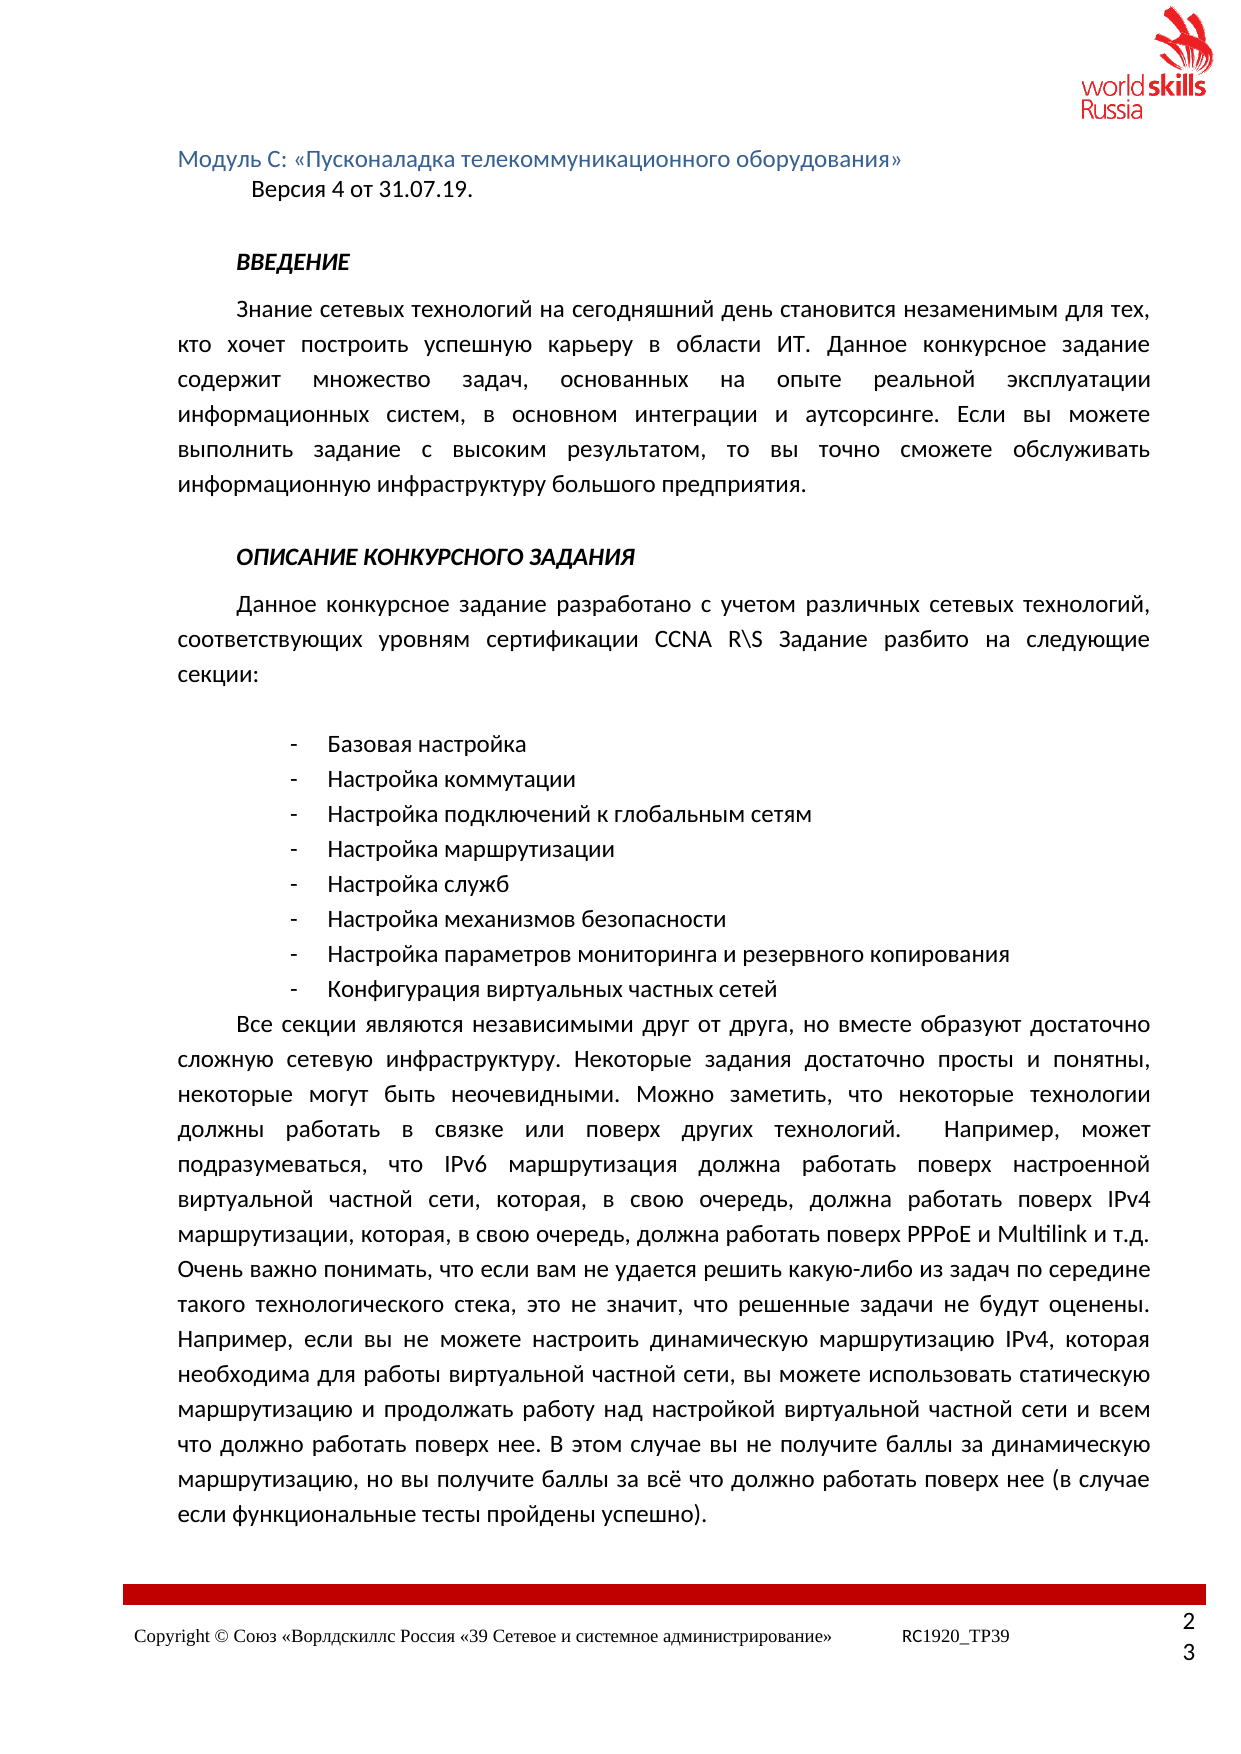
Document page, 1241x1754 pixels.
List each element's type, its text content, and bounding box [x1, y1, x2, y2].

text Все секции являются независимыми друг от друга, но вместе образуют достаточно сложную сетевую инфраструктуру. Некоторые задания достаточно просты и понятны, некоторые могут быть неочевидными. Можно заметить, что некоторые технологии должны работать в связке или поверх других технологий. Например, может подразумеваться, что IPv6 маршрутизация должна работать поверх настроенной виртуальной частной сети, которая, в свою очередь, должна работать поверх IPv4 маршрутизации, которая, в свою очередь, должна работать поверх PPPoE и Multilink и т.д. Очень важно понимать, что если вам не удается решить какую-либо из задач по середине такого технологического стека, это не значит, что решенные задачи не будут оценены. Например, если вы не можете настроить динамическую маршрутизацию IPv4, которая необходима для работы виртуальной частной сети, вы можете использовать статическую маршрутизацию и продолжать работу над настройкой виртуальной частной сети и всем что должно работать поверх нее. В этом случае вы не получите баллы за динамическую маршрутизацию, но вы получите баллы за всё что должно работать поверх нее (в случае если функциональные тесты пройдены успешно). [177, 1009, 1152, 1529]
subtitle ОПИСАНИЕ КОНКУРСНОГО ЗАДАНИЯ [177, 541, 1152, 572]
text Данное конкурсное задание разработано с учетом различных сетевых технологий, соответствующих уровням сертификации CCNA R\S Задание разбито на следующие секции: [177, 589, 1152, 689]
picture [1081, 5, 1239, 119]
text Знание сетевых технологий на сегодняшний день становится незаменимым для тех, кто хочет построить успешную карьеру в области ИТ. Данное конкурсное задание содержит множество задач, основанных на опыте реальной эксплуатации информационных систем, в основном интеграции и аутсорсинге. Если вы можете выполнить задание с высоким результатом, то вы точно сможете обслуживать информационную инфраструктуру большого предприятия. [177, 294, 1152, 499]
list Конфигурация виртуальных частных сетей [290, 974, 1152, 1004]
list Настройка параметров мониторинга и резервного копирования [290, 939, 1152, 969]
list Настройка подключений к глобальным сетям [290, 799, 1152, 829]
list Настройка коммутации [290, 764, 1152, 794]
list Базовая настройка [290, 729, 1152, 759]
list Настройка служб [290, 869, 1152, 899]
list Настройка маршрутизации [290, 834, 1152, 864]
subtitle ВВЕДЕНИЕ [177, 246, 1152, 277]
subtitle Модуль С: «Пусконаладка телекоммуникационного оборудования» [177, 143, 1152, 174]
text Версия 4 от 31.07.19. [177, 174, 1152, 204]
list Настройка механизмов безопасности [290, 904, 1152, 934]
